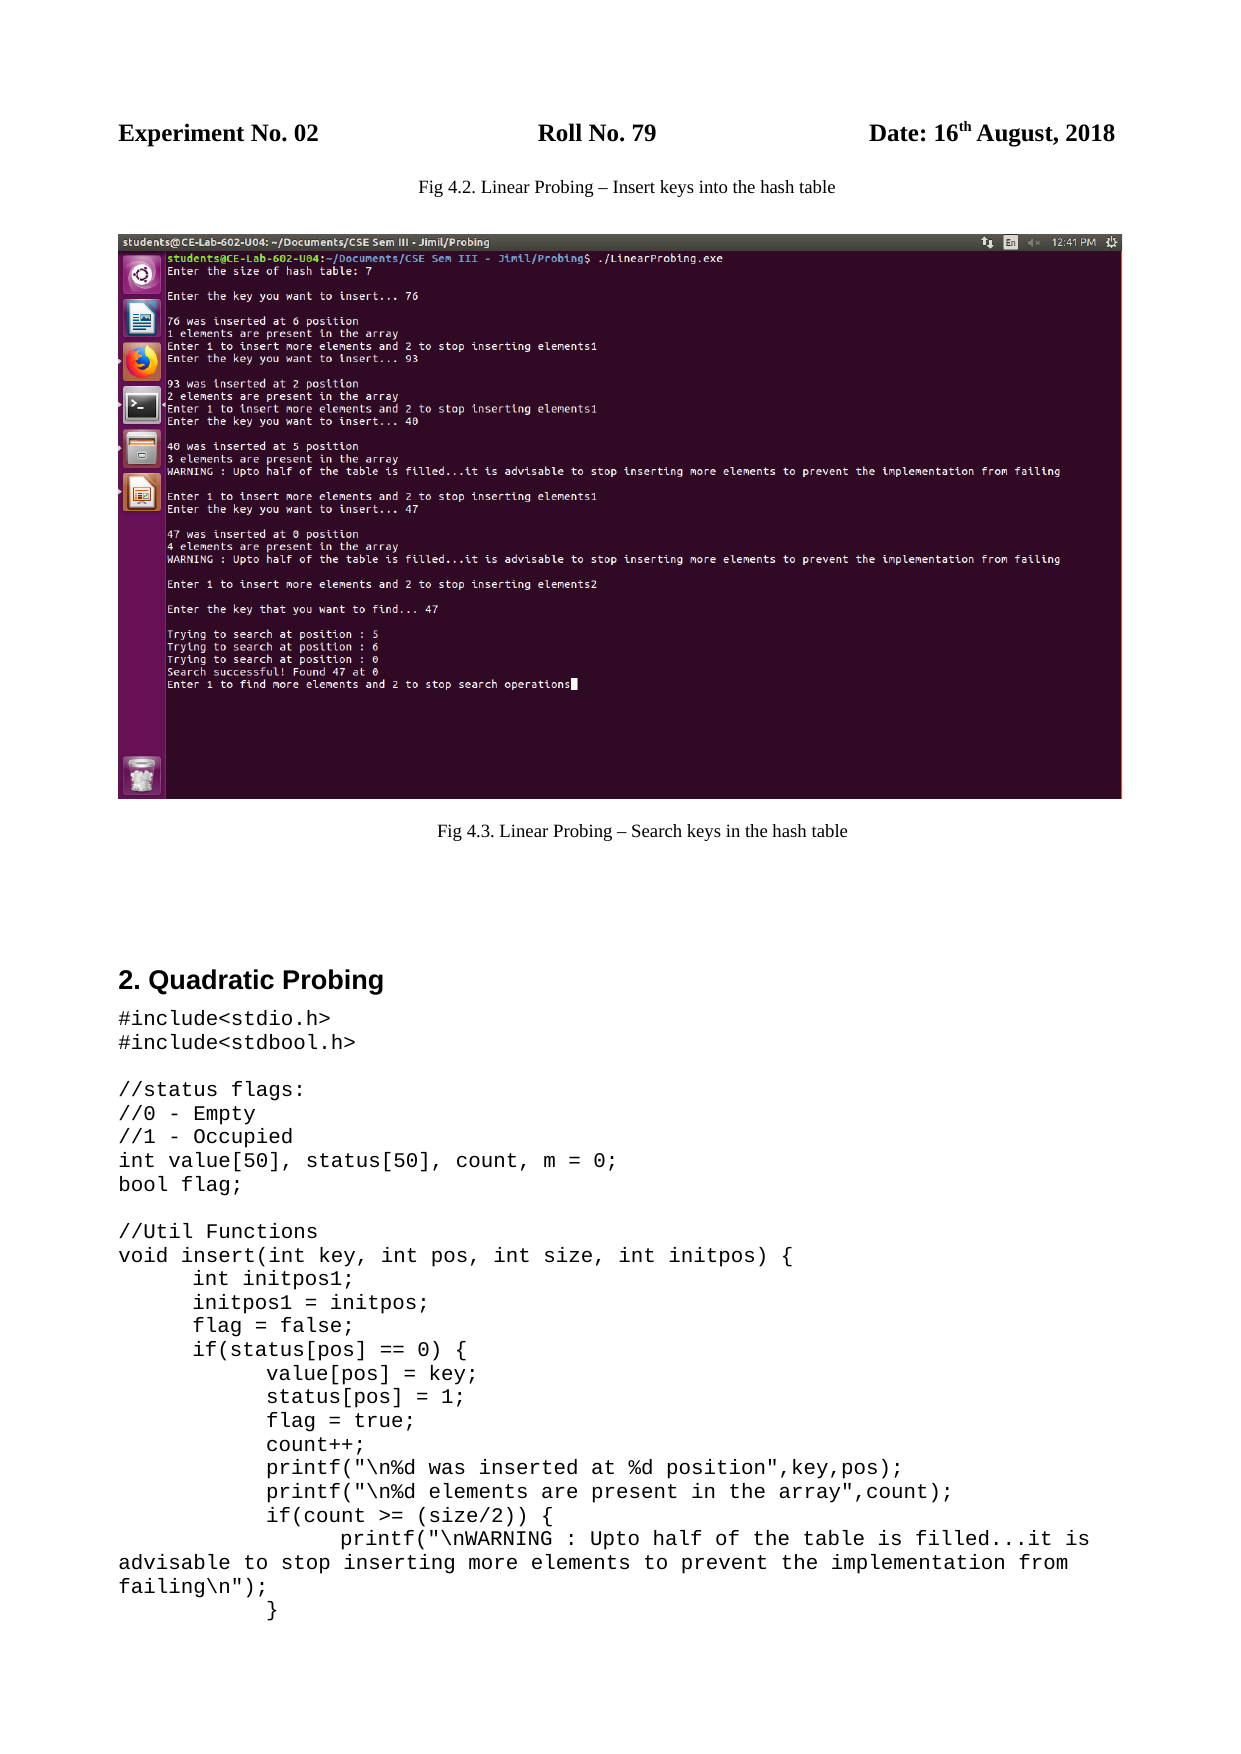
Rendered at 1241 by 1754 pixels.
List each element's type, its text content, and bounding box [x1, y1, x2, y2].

text int value[50], status[50], count, m = 0; [118, 1150, 1122, 1174]
text flag = false; [118, 1316, 1122, 1339]
text flag = true; [118, 1410, 1122, 1434]
text bool flag; [118, 1174, 1122, 1197]
text Fig 4.3. Linear Probing – Search keys in the hash table [118, 799, 1122, 842]
text value[pos] = key; [118, 1363, 1122, 1386]
text //status flags: [118, 1079, 1122, 1103]
text } [118, 1599, 1122, 1623]
text //1 - Occupied [118, 1126, 1122, 1150]
text //0 - Empty [118, 1103, 1122, 1126]
picture [118, 234, 1123, 799]
text int initpos1; [118, 1268, 1122, 1292]
text printf("\nWARNING : Upto half of the table is filled...it is advisable to stop inserting more elements to prevent the implementation from failing\n"); [118, 1528, 1122, 1599]
text if(count >= (size/2)) { [118, 1505, 1122, 1528]
text initpos1 = initpos; [118, 1292, 1122, 1316]
text if(status[pos] == 0) { [118, 1339, 1122, 1363]
text #include<stdbool.h> [118, 1032, 1122, 1055]
text status[pos] = 1; [118, 1386, 1122, 1410]
subtitle 2. Quadratic Probing [118, 964, 1122, 996]
text Fig 4.2. Linear Probing – Insert keys into the hash table [118, 176, 1122, 198]
text //Util Functions [118, 1221, 1122, 1244]
text printf("\n%d was inserted at %d position",key,pos); [118, 1457, 1122, 1481]
text printf("\n%d elements are present in the array",count); [118, 1481, 1122, 1505]
text count++; [118, 1434, 1122, 1457]
text #include<stdio.h> [118, 1008, 1122, 1032]
text void insert(int key, int pos, int size, int initpos) { [118, 1244, 1122, 1268]
